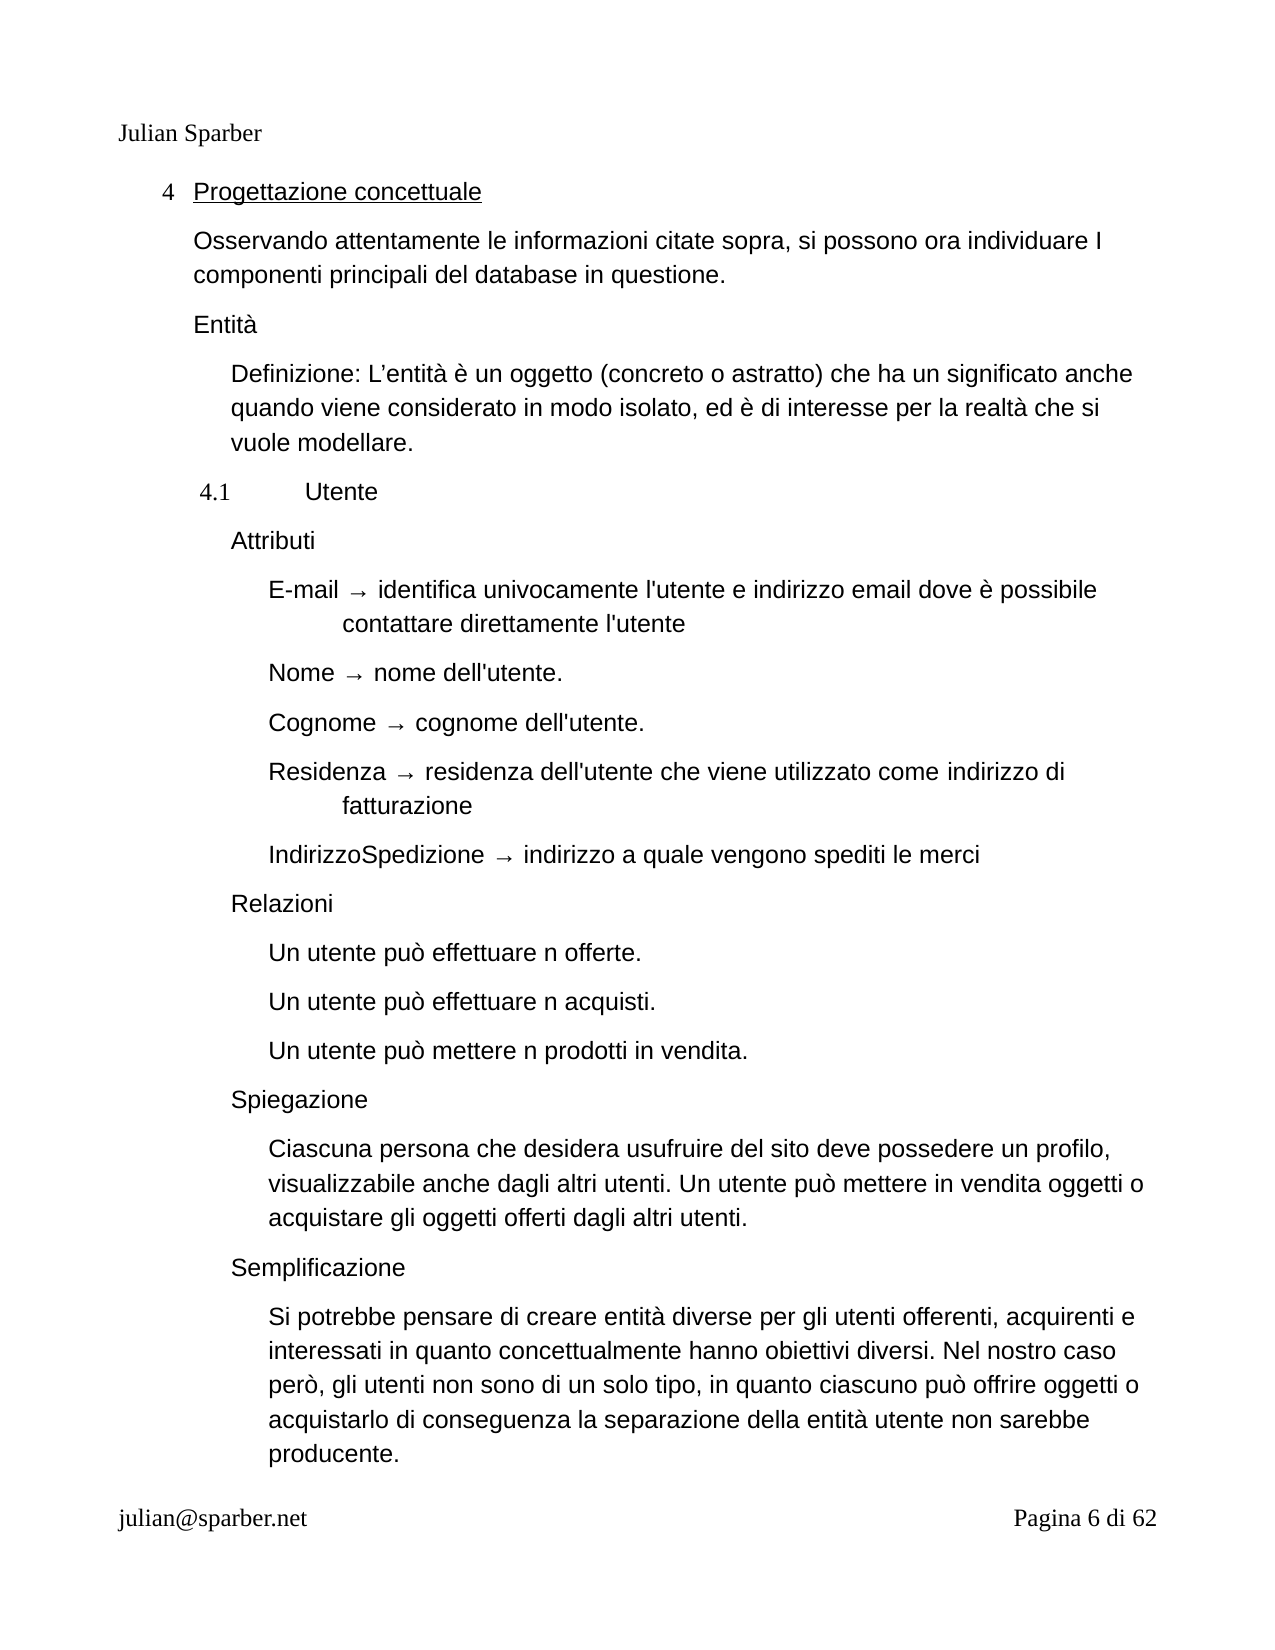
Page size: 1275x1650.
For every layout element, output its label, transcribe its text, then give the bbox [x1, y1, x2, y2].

list Attributi [193, 526, 1157, 554]
list Nome → nome dell'utente. [231, 658, 1157, 687]
list Un utente può effettuare n acquisti. [231, 987, 1157, 1016]
list Cognome → cognome dell'utente. [231, 707, 1157, 736]
list Progettazione concettuale [156, 177, 1157, 206]
list Entità [156, 309, 1157, 338]
list Residenza → residenza dell'utente che viene utilizzato come indirizzo di fatturazione [231, 757, 1157, 820]
list Un utente può effettuare n offerte. [231, 938, 1157, 967]
list Relazioni [193, 889, 1157, 918]
list Ciascuna persona che desidera usufruire del sito deve possedere un profilo, visualizzabile anche dagli altri utenti. Un utente può mettere in vendita oggetti o acquistare gli oggetti offerti dagli altri utenti. [231, 1134, 1157, 1232]
list IndirizzoSpedizione → indirizzo a quale vengono spediti le merci [231, 840, 1157, 869]
list Osservando attentamente le informazioni citate sopra, si possono ora individuare I componenti principali del database in questione. [156, 226, 1157, 289]
list Utente [193, 477, 1157, 506]
list Un utente può mettere n prodotti in vendita. [231, 1036, 1157, 1065]
list Semplificazione [193, 1252, 1157, 1281]
list Si potrebbe pensare di creare entità diverse per gli utenti offerenti, acquirenti e interessati in quanto concettualmente hanno obiettivi diversi. Nel nostro caso però, gli utenti non sono di un solo tipo, in quanto ciascuno può offrire oggetti o acquistarlo di conseguenza la separazione della entità utente non sarebbe producente. [231, 1302, 1157, 1468]
list Definizione: L’entità è un oggetto (concreto o astratto) che ha un significato anche quando viene considerato in modo isolato, ed è di interesse per la realtà che si vuole modellare. [193, 359, 1157, 456]
list Spiegazione [193, 1085, 1157, 1114]
list E-mail → identifica univocamente l'utente e indirizzo email dove è possibile contattare direttamente l'utente [231, 575, 1157, 638]
